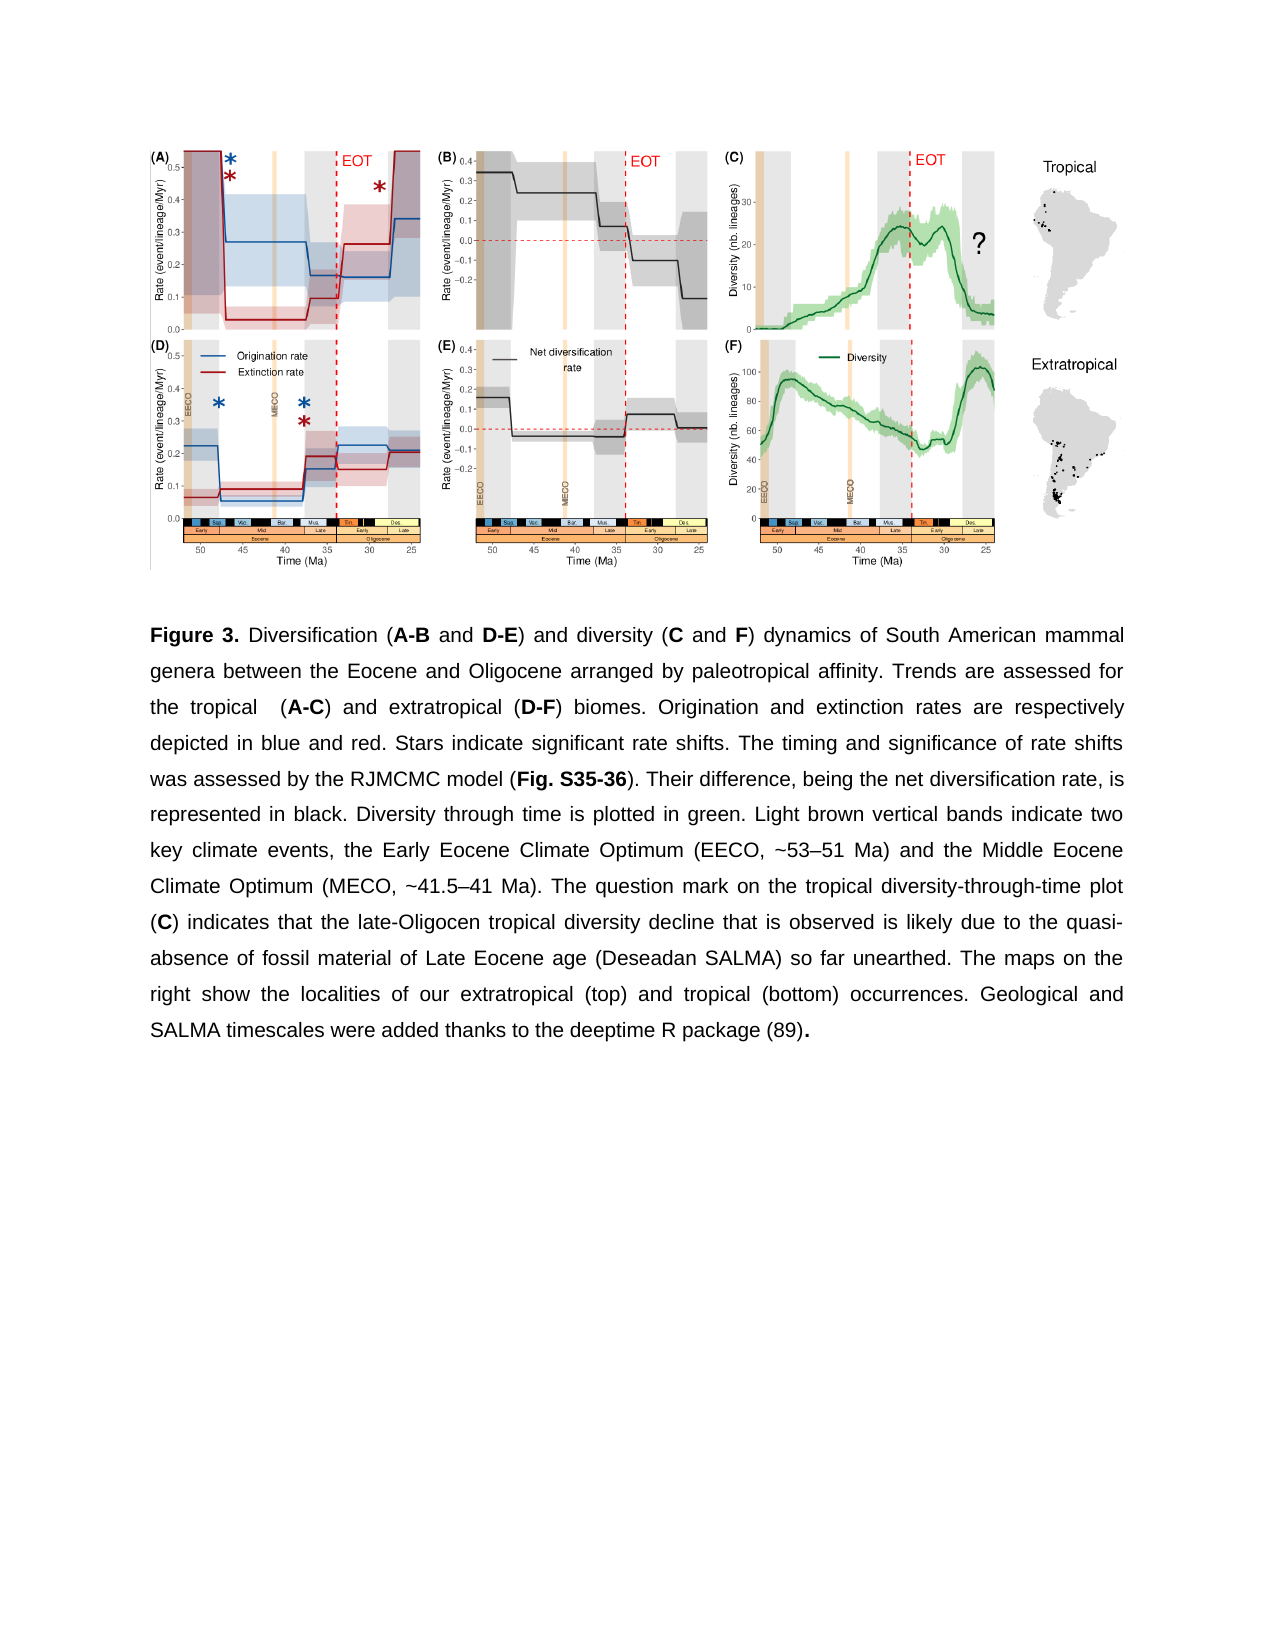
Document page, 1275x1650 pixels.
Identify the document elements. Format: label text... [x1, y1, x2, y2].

text Figure 3. Diversification (A-B and D-E) and diversity (C and F) dynamics of South American mammal genera between the Eocene and Oligocene arranged by paleotropical affinity. Trends are assessed for the tropical (A-C) and extratropical (D-F) biomes. Origination and extinction rates are respectively depicted in blue and red. Stars indicate significant rate shifts. The timing and significance of rate shifts was assessed by the RJMCMC model (Fig. S35-36). Their difference, being the net diversification rate, is represented in black. Diversity through time is plotted in green. Light brown vertical bands indicate two key climate events, the Early Eocene Climate Optimum (EECO, ~53–51 Ma) and the Middle Eocene Climate Optimum (MECO, ~41.5–41 Ma). The question mark on the tropical diversity-through-time plot (C) indicates that the late-Oligocen tropical diversity decline that is observed is likely due to the quasi-absence of fossil material of Late Eocene age (Deseadan SALMA) so far unearthed. The maps on the right show the localities of our extratropical (top) and tropical (bottom) occurrences. Geological and SALMA timescales were added thanks to the deeptime R package (89). [150, 623, 1125, 1042]
picture [150, 150, 1125, 570]
